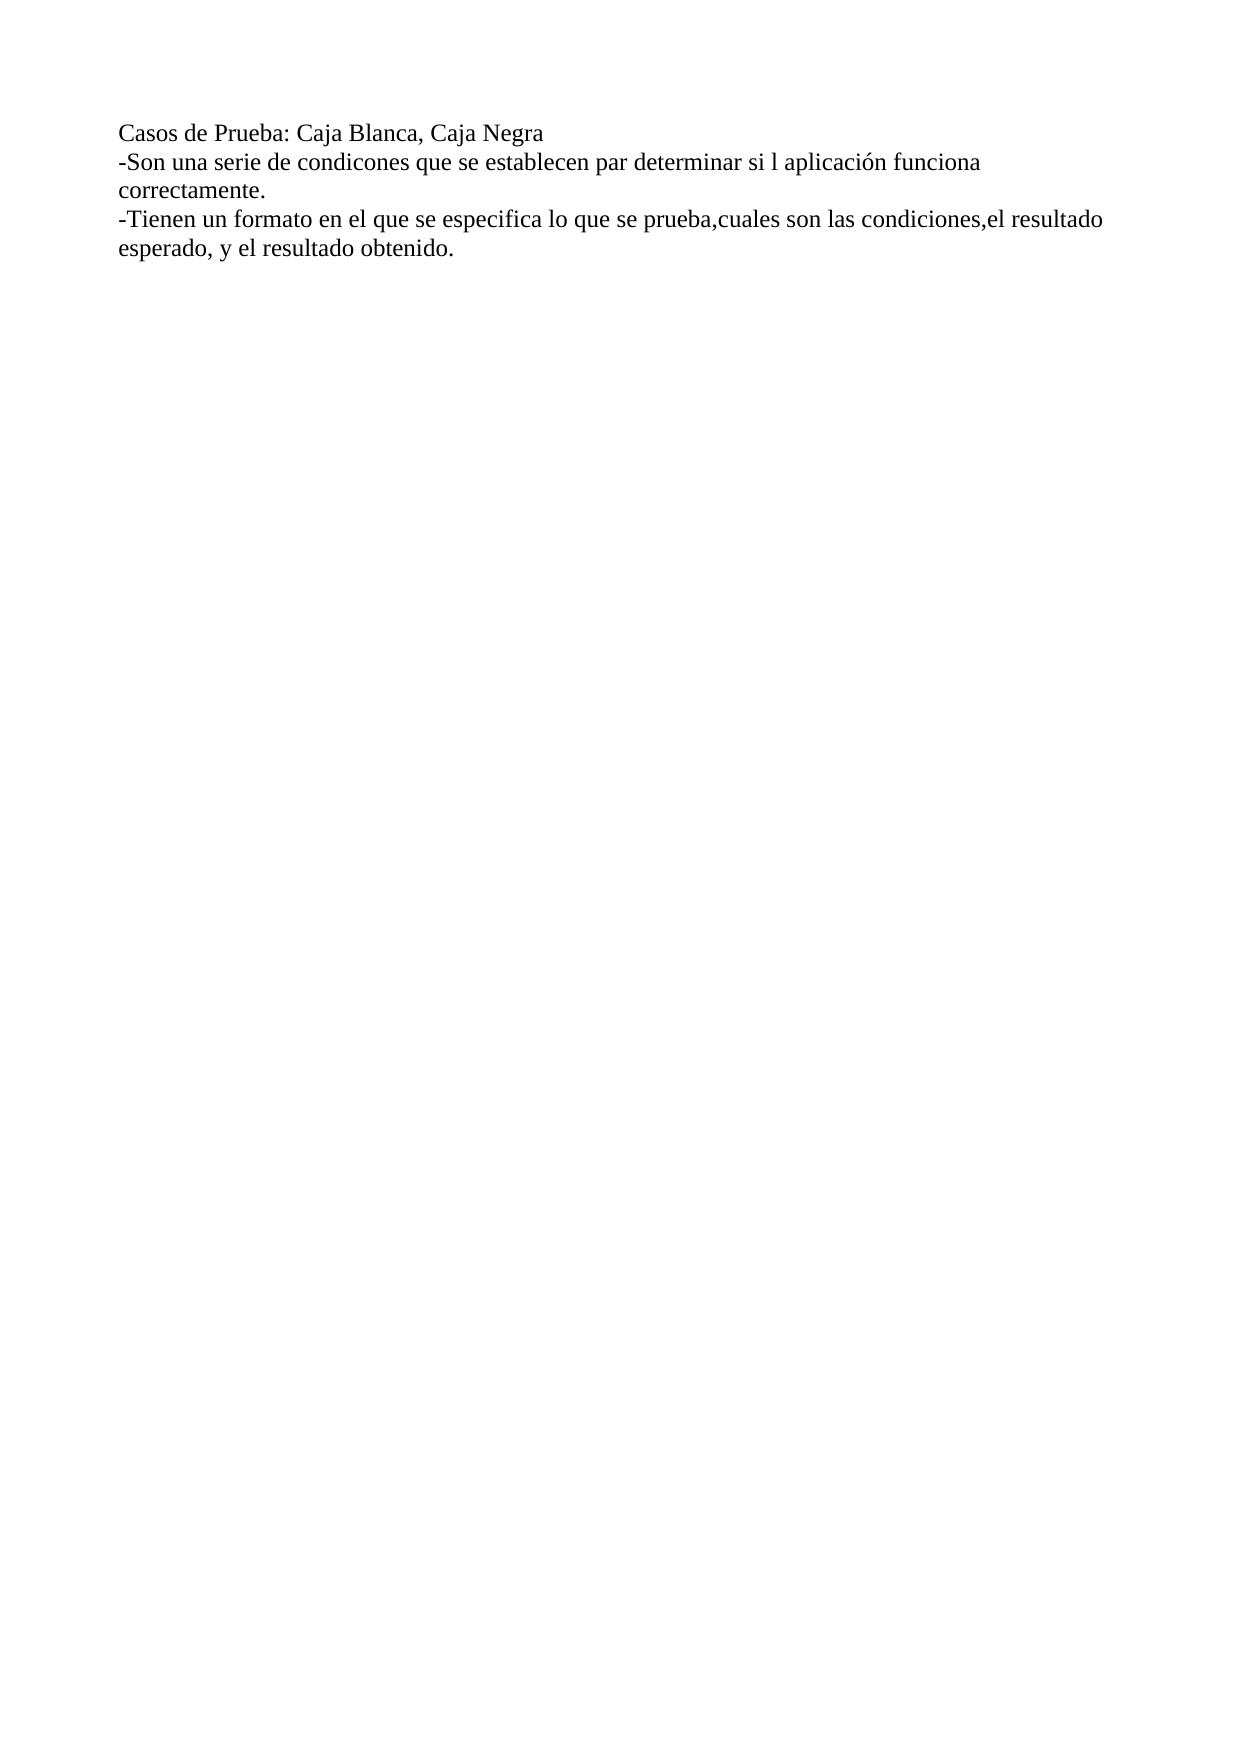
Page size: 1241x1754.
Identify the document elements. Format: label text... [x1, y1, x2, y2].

text -Son una serie de condicones que se establecen par determinar si l aplicación funciona correctamente. [118, 147, 1122, 204]
text Casos de Prueba: Caja Blanca, Caja Negra [118, 118, 1122, 147]
text -Tienen un formato en el que se especifica lo que se prueba,cuales son las condiciones,el resultado esperado, y el resultado obtenido. [118, 204, 1122, 262]
